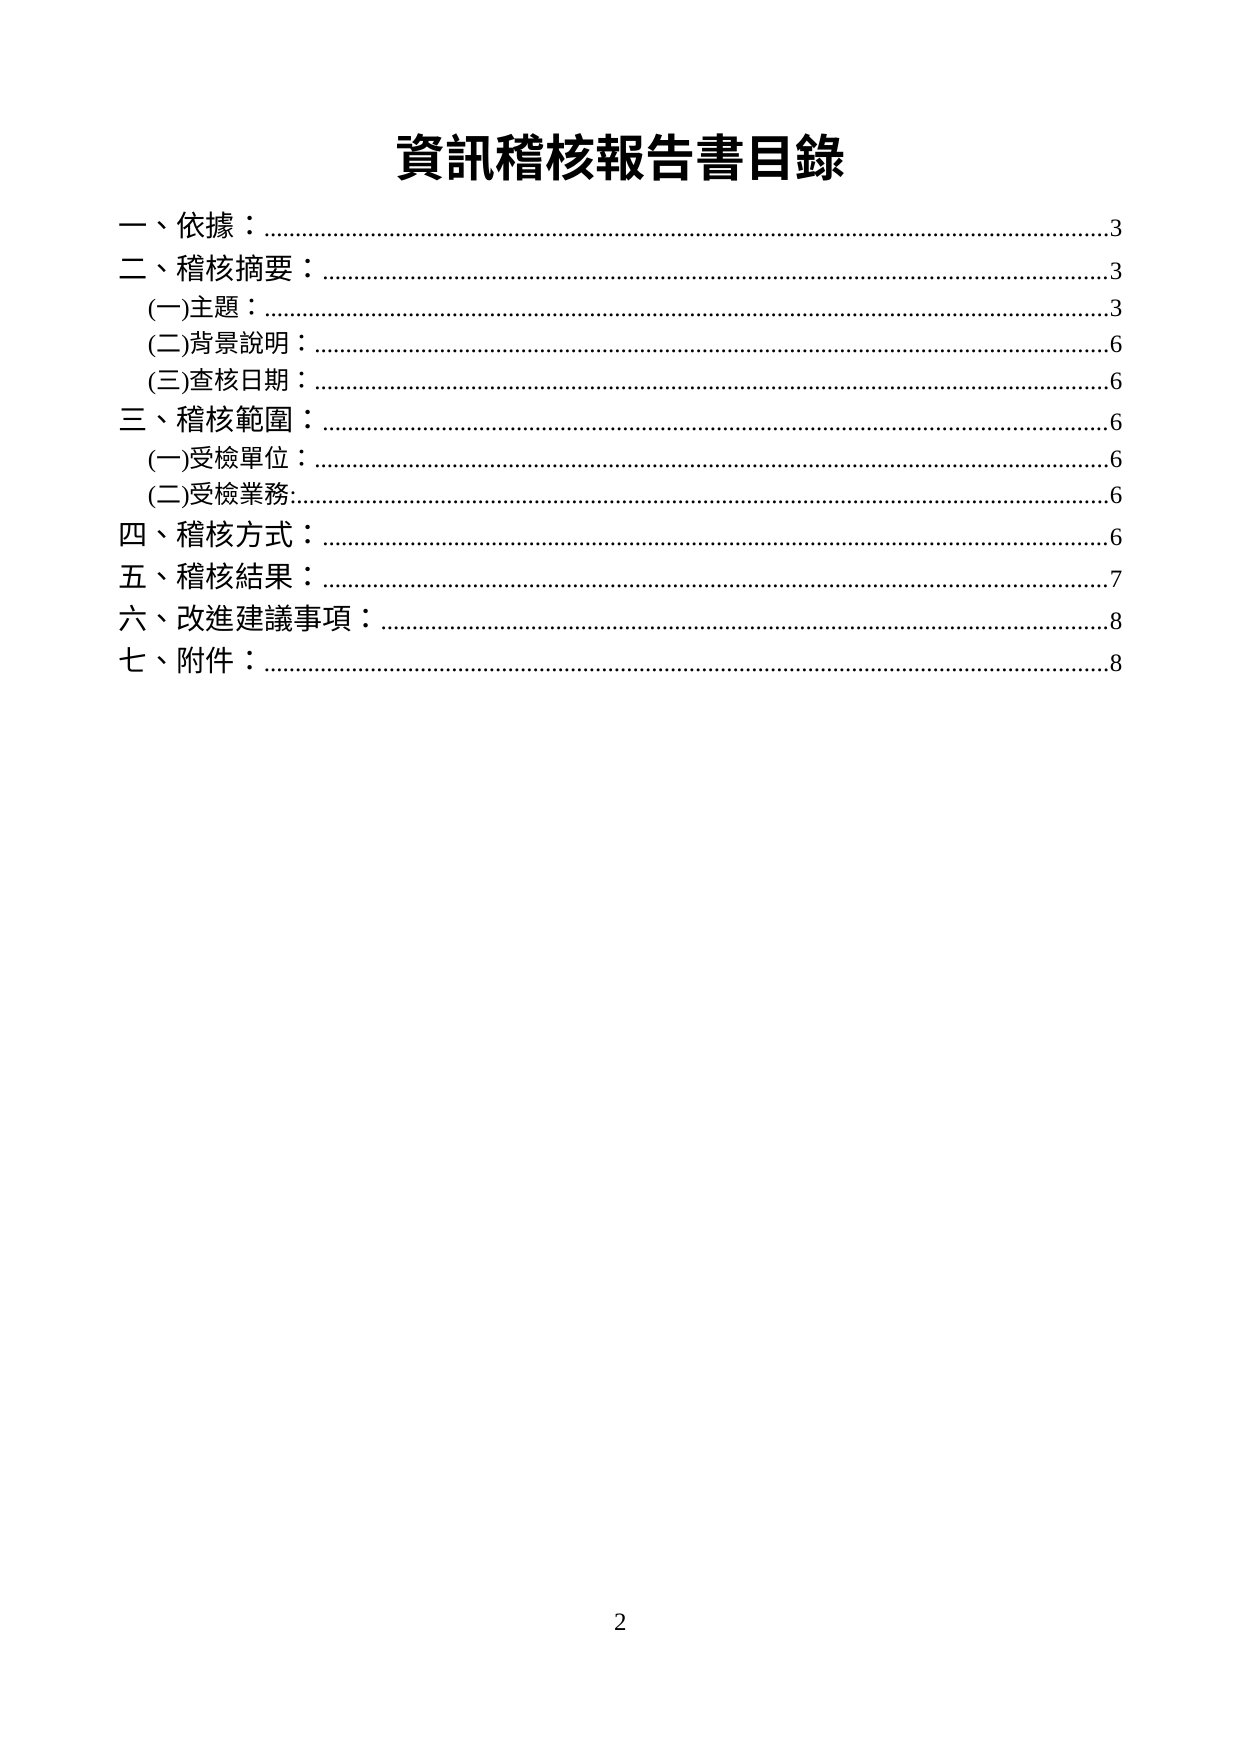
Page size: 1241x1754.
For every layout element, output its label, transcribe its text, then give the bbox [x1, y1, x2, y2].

text (一)主題： 3 [148, 288, 1122, 324]
text (三)查核日期： 6 [148, 360, 1122, 396]
text 二、稽核摘要： 3 [118, 245, 1122, 288]
text 六、改進建議事項： 8 [118, 596, 1122, 638]
text 四、稽核方式： 6 [118, 511, 1122, 553]
text (二)背景說明： 6 [148, 324, 1122, 360]
text (一)受檢單位： 6 [148, 439, 1122, 475]
text (二)受檢業務: 6 [148, 475, 1122, 511]
text 五、稽核結果： 7 [118, 553, 1122, 596]
text 七、附件： 8 [118, 638, 1122, 680]
subtitle 資訊稽核報告書目錄 [118, 118, 1122, 191]
text 三、稽核範圍： 6 [118, 396, 1122, 439]
text 一、依據： 3 [118, 203, 1122, 245]
